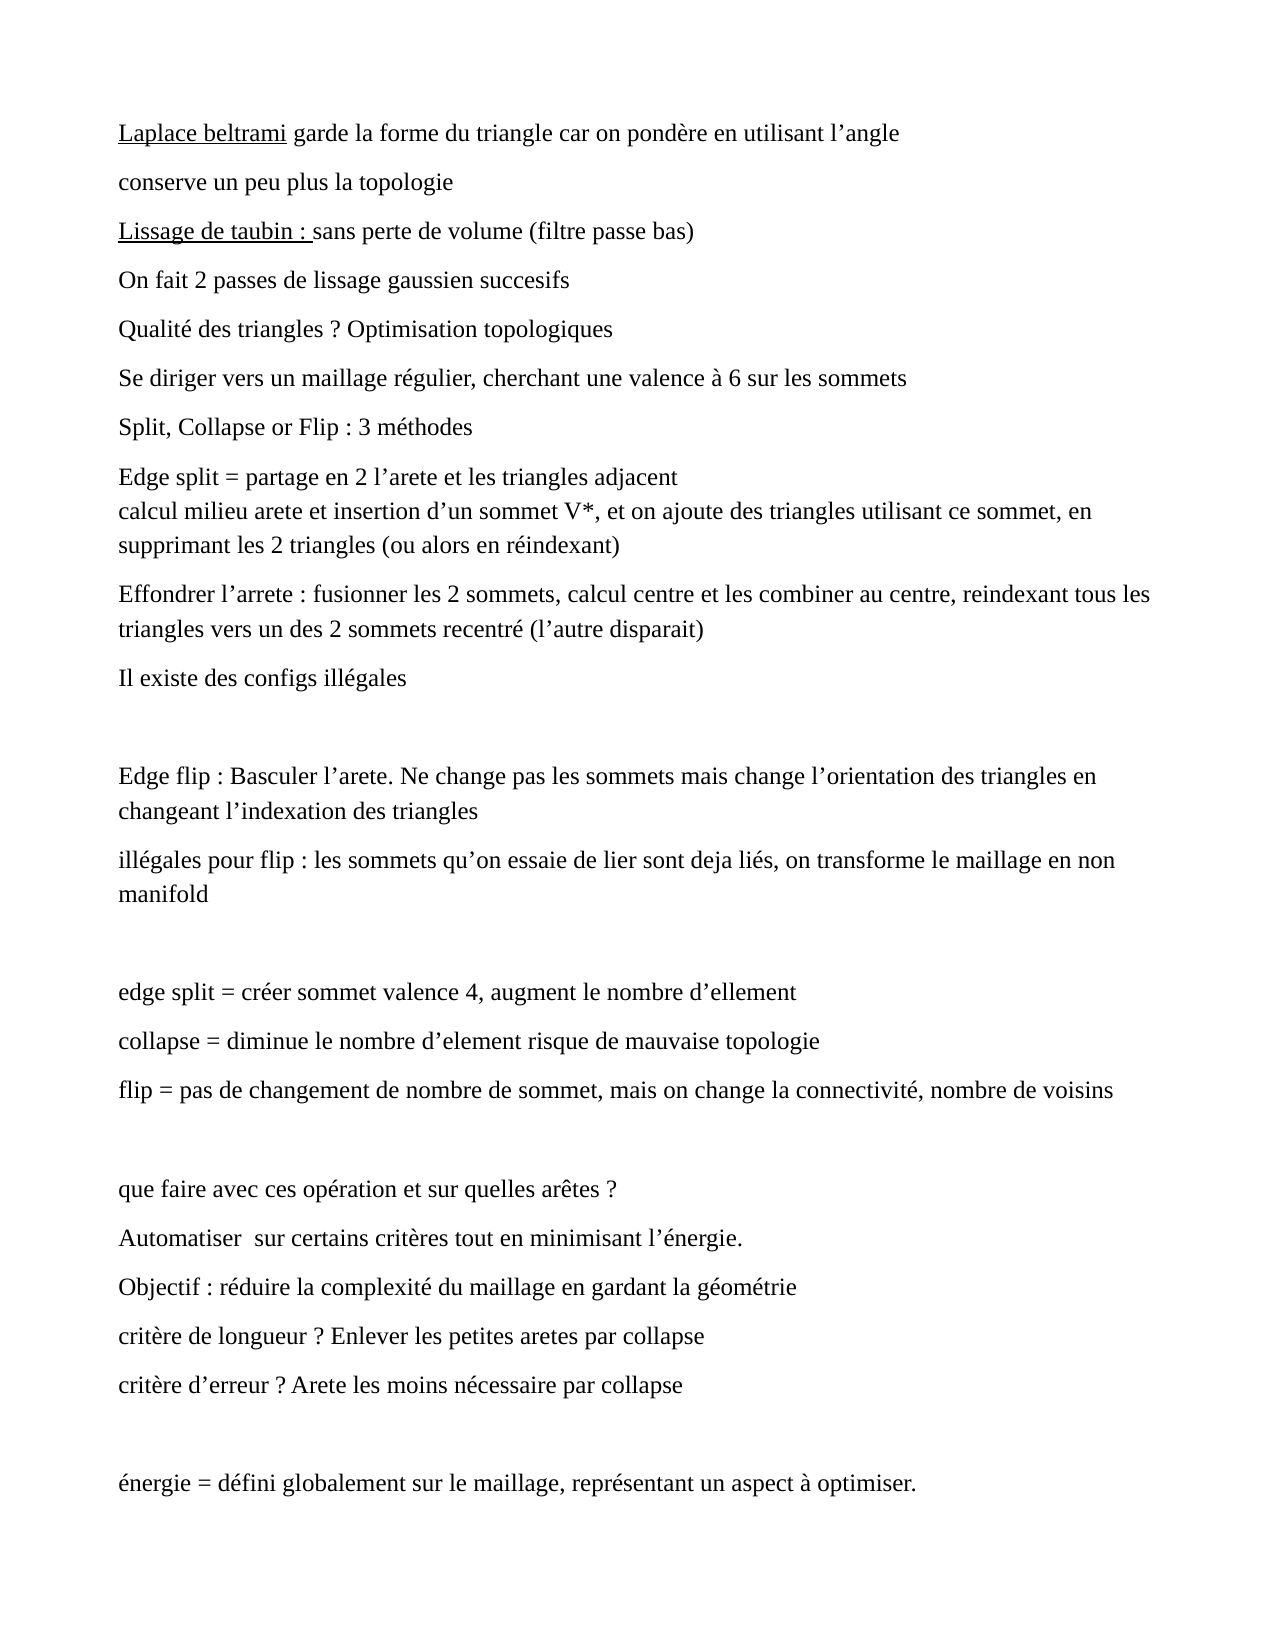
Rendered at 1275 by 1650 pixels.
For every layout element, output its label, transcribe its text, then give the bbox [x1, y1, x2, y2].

text que faire avec ces opération et sur quelles arêtes ? [118, 1174, 1157, 1202]
text Edge split = partage en 2 l’arete et les triangles adjacent calcul milieu arete et insertion d’un sommet V*, et on ajoute des triangles utilisant ce sommet, en supprimant les 2 triangles (ou alors en réindexant) [118, 462, 1157, 559]
text critère d’erreur ? Arete les moins nécessaire par collapse [118, 1370, 1157, 1399]
text illégales pour flip : les sommets qu’on essaie de lier sont deja liés, on transforme le maillage en non manifold [118, 845, 1157, 908]
text Il existe des configs illégales [118, 663, 1157, 692]
text Objectif : réduire la complexité du maillage en gardant la géométrie [118, 1272, 1157, 1301]
text Split, Collapse or Flip : 3 méthodes [118, 412, 1157, 441]
text collapse = diminue le nombre d’element risque de mauvaise topologie [118, 1026, 1157, 1055]
text Laplace beltrami garde la forme du triangle car on pondère en utilisant l’angle [118, 118, 1157, 147]
text Edge flip : Basculer l’arete. Ne change pas les sommets mais change l’orientation des triangles en changeant l’indexation des triangles [118, 761, 1157, 824]
text Qualité des triangles ? Optimisation topologiques [118, 314, 1157, 343]
text conserve un peu plus la topologie [118, 167, 1157, 196]
text Lissage de taubin : sans perte de volume (filtre passe bas) [118, 216, 1157, 245]
text edge split = créer sommet valence 4, augment le nombre d’ellement [118, 977, 1157, 1006]
text énergie = défini globalement sur le maillage, représentant un aspect à optimiser. [118, 1468, 1157, 1497]
text Se diriger vers un maillage régulier, cherchant une valence à 6 sur les sommets [118, 363, 1157, 392]
text flip = pas de changement de nombre de sommet, mais on change la connectivité, nombre de voisins [118, 1076, 1157, 1104]
text On fait 2 passes de lissage gaussien succesifs [118, 265, 1157, 294]
text Automatiser sur certains critères tout en minimisant l’énergie. [118, 1223, 1157, 1251]
text critère de longueur ? Enlever les petites aretes par collapse [118, 1321, 1157, 1349]
text Effondrer l’arrete : fusionner les 2 sommets, calcul centre et les combiner au centre, reindexant tous les triangles vers un des 2 sommets recentré (l’autre disparait) [118, 579, 1157, 643]
